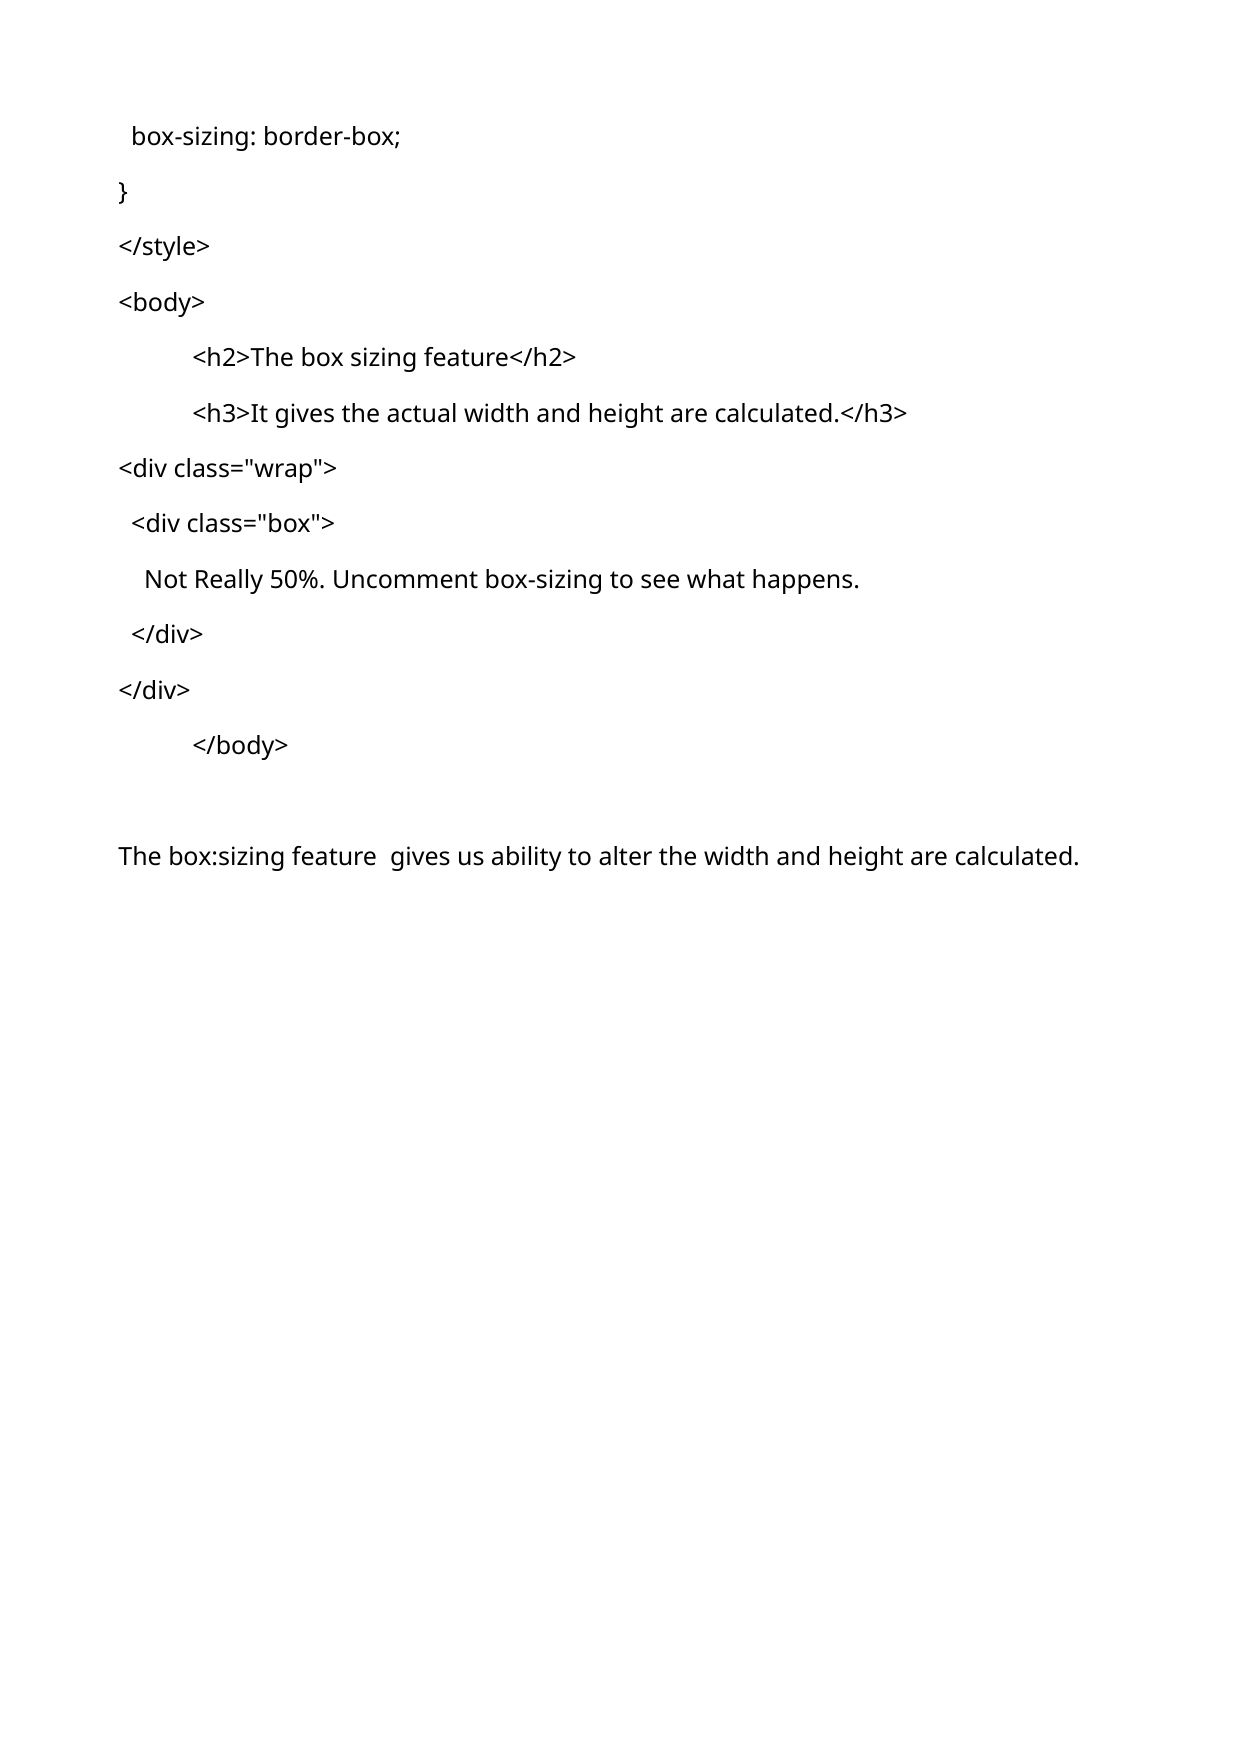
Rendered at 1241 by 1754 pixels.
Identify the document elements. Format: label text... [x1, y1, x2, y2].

text </style> [118, 229, 1122, 263]
text </div> [118, 617, 1122, 651]
text <body> [118, 284, 1122, 318]
text <h3>It gives the actual width and height are calculated.</h3> [118, 395, 1122, 429]
text <div class="box"> [118, 506, 1122, 540]
text box-sizing: border-box; [118, 118, 1122, 152]
text <h2>The box sizing feature</h2> [118, 340, 1122, 374]
text </div> [118, 672, 1122, 706]
text The box:sizing feature gives us ability to alter the width and height are calculated. [118, 838, 1122, 873]
text Not Really 50%. Uncomment box-sizing to see what happens. [118, 561, 1122, 596]
text <div class="wrap"> [118, 451, 1122, 485]
text } [118, 173, 1122, 208]
text </body> [118, 728, 1122, 762]
